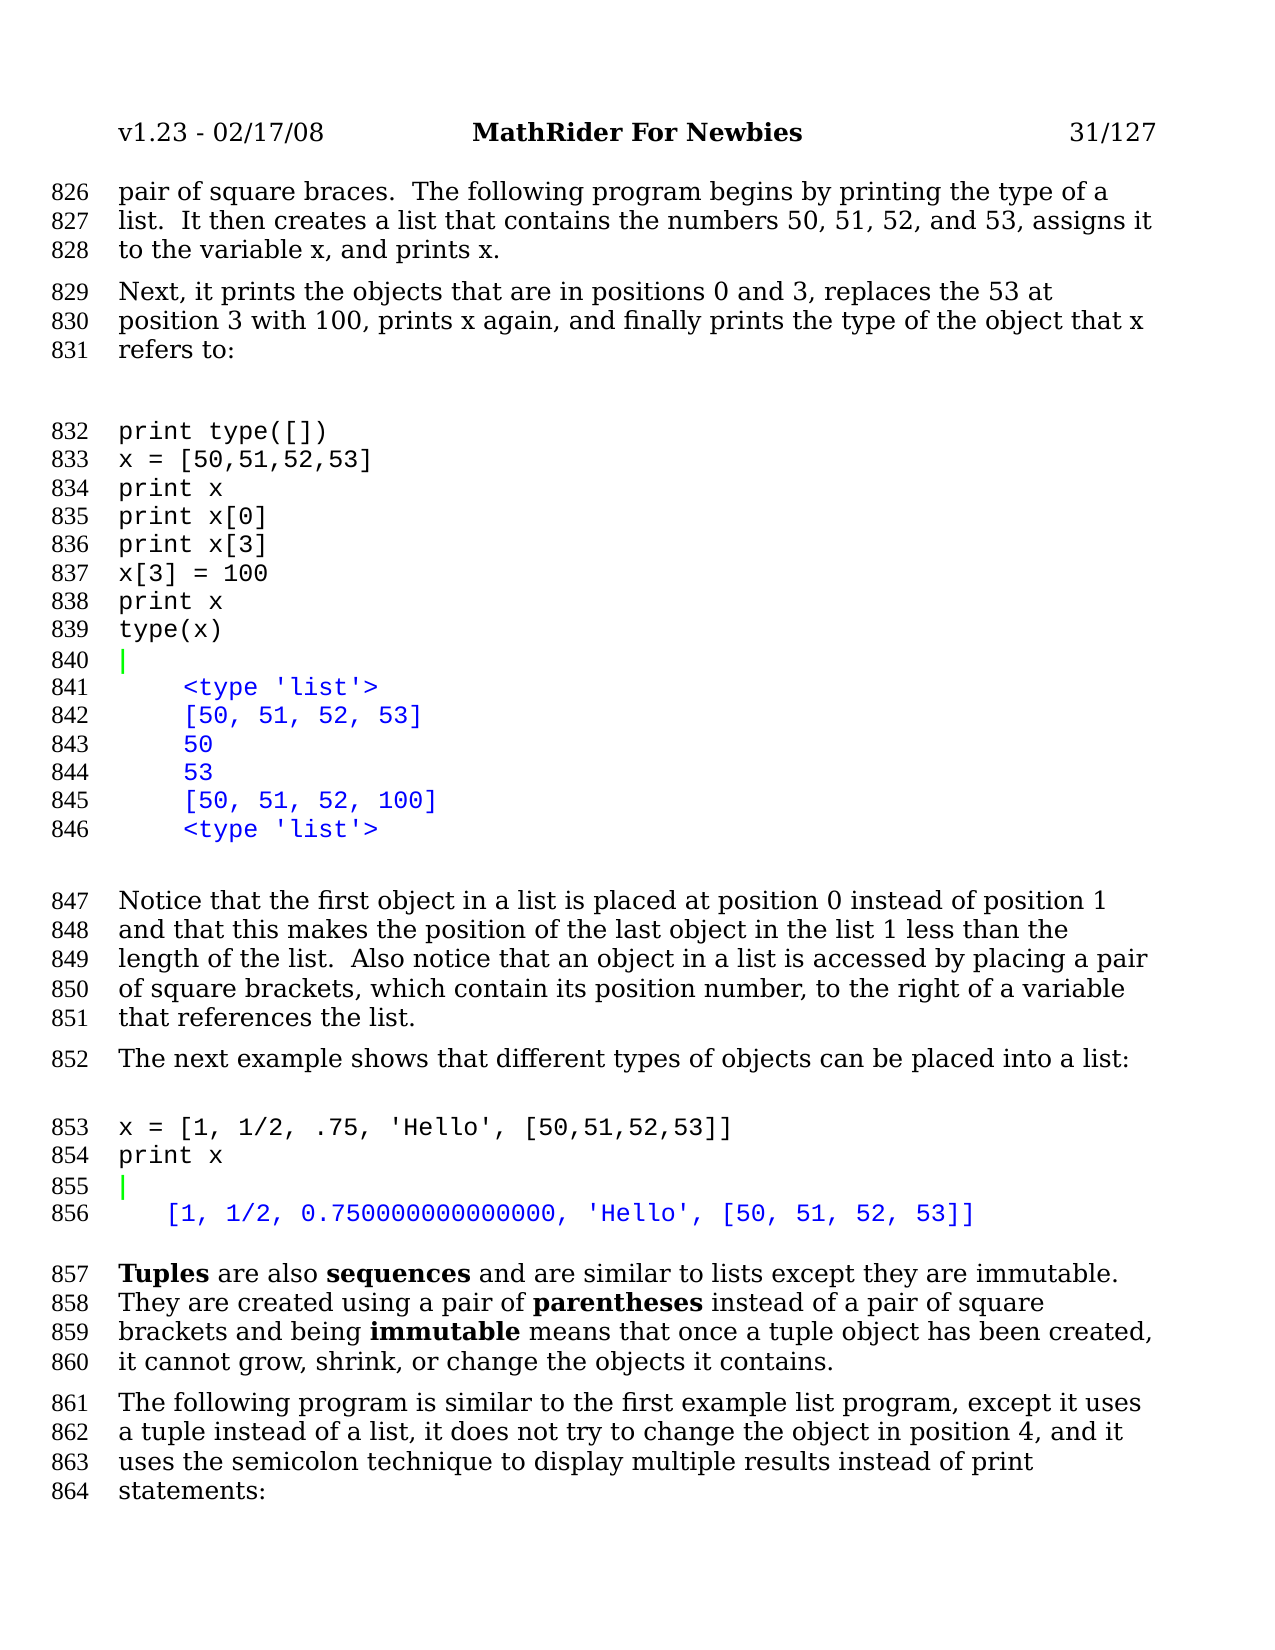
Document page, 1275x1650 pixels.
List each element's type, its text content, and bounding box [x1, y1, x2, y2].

text The following program is similar to the first example list program, except it uses a tuple instead of a list, it does not try to change the object in position 4, and it uses the semicolon technique to display multiple results instead of print statements: [118, 1388, 1157, 1505]
text Next, it prints the objects that are in positions 0 and 3, replaces the 53 at position 3 with 100, prints x again, and finally prints the type of the object that x refers to: [118, 277, 1157, 364]
text x[3] = 100 [118, 560, 1157, 589]
text <type 'list'> [183, 675, 1157, 703]
text | [118, 645, 1157, 675]
text | [118, 1171, 1157, 1201]
text x = [1, 1/2, .75, 'Hello', [50,51,52,53]] [118, 1115, 1157, 1143]
text [50, 51, 52, 100] [183, 788, 1157, 816]
text print type([]) [118, 419, 1157, 447]
text 50 [183, 731, 1157, 760]
text The next example shows that different types of objects can be placed into a list: [118, 1045, 1157, 1074]
text <type 'list'> [183, 816, 1157, 845]
text Tuples are also sequences and are similar to lists except they are immutable. They are created using a pair of parentheses instead of a pair of square brackets and being immutable means that once a tuple object has been created, it cannot grow, shrink, or change the objects it contains. [118, 1258, 1157, 1376]
text [1, 1/2, 0.750000000000000, 'Hello', [50, 51, 52, 53]] [166, 1201, 1157, 1229]
text print x [118, 1143, 1157, 1171]
text x = [50,51,52,53] [118, 447, 1157, 475]
text type(x) [118, 617, 1157, 645]
text [50, 51, 52, 53] [183, 703, 1157, 731]
text print x [118, 589, 1157, 617]
text 53 [183, 760, 1157, 788]
text print x[3] [118, 532, 1157, 560]
text pair of square braces. The following program begins by printing the type of a list. It then creates a list that contains the numbers 50, 51, 52, and 53, assigns it to the variable x, and prints x. [118, 177, 1157, 264]
text print x [118, 475, 1157, 504]
text Notice that the first object in a list is placed at position 0 instead of position 1 and that this makes the position of the last object in the list 1 less than the length of the list. Also notice that an object in a list is accessed by placing a pair of square brackets, which contain its position number, to the right of a variable that references the list. [118, 886, 1157, 1032]
text print x[0] [118, 504, 1157, 532]
